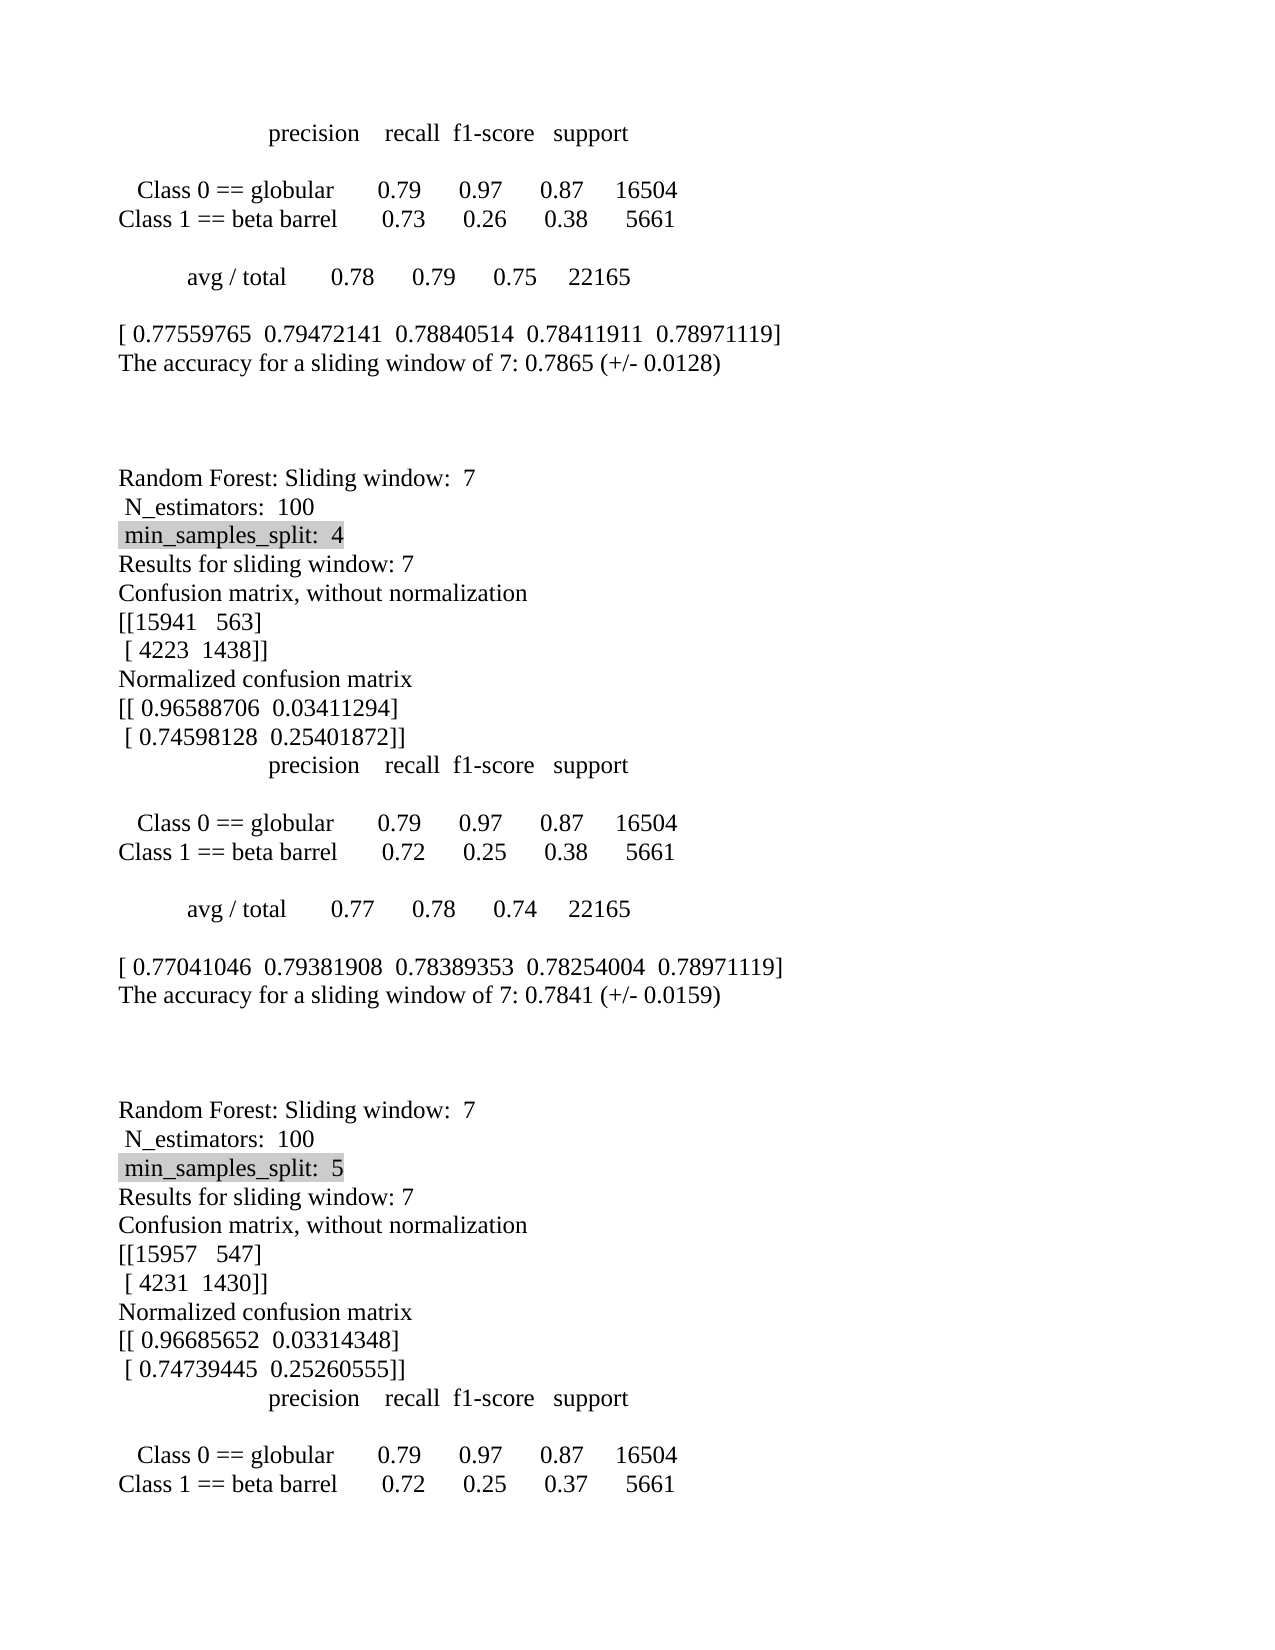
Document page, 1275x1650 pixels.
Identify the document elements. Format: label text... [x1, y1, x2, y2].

text The accuracy for a sliding window of 7: 0.7841 (+/- 0.0159) [118, 981, 1157, 1009]
text [ 0.77559765 0.79472141 0.78840514 0.78411911 0.78971119] [118, 319, 1157, 348]
text Class 1 == beta barrel 0.72 0.25 0.38 5661 [118, 837, 1157, 866]
text [ 4231 1430]] [118, 1268, 1157, 1297]
text Random Forest: Sliding window: 7 [118, 463, 1157, 492]
text The accuracy for a sliding window of 7: 0.7865 (+/- 0.0128) [118, 348, 1157, 377]
text [ 0.74739445 0.25260555]] [118, 1354, 1157, 1383]
text Class 0 == globular 0.79 0.97 0.87 16504 [118, 1441, 1157, 1469]
text avg / total 0.77 0.78 0.74 22165 [118, 894, 1157, 923]
text precision recall f1-score support [118, 751, 1157, 779]
text Class 0 == globular 0.79 0.97 0.87 16504 [118, 176, 1157, 204]
text avg / total 0.78 0.79 0.75 22165 [118, 262, 1157, 291]
text N_estimators: 100 [118, 492, 1157, 521]
text Random Forest: Sliding window: 7 [118, 1096, 1157, 1124]
text Results for sliding window: 7 [118, 549, 1157, 578]
text Class 0 == globular 0.79 0.97 0.87 16504 [118, 808, 1157, 837]
text Confusion matrix, without normalization [118, 1211, 1157, 1239]
text Confusion matrix, without normalization [118, 578, 1157, 607]
text [ 4223 1438]] [118, 636, 1157, 664]
text [ 0.74598128 0.25401872]] [118, 722, 1157, 751]
text Class 1 == beta barrel 0.72 0.25 0.37 5661 [118, 1469, 1157, 1498]
text [ 0.77041046 0.79381908 0.78389353 0.78254004 0.78971119] [118, 952, 1157, 981]
text precision recall f1-score support [118, 1383, 1157, 1412]
text Class 1 == beta barrel 0.73 0.26 0.38 5661 [118, 204, 1157, 233]
text min_samples_split: 5 [118, 1153, 1157, 1182]
text [[ 0.96588706 0.03411294] [118, 693, 1157, 722]
text min_samples_split: 4 [118, 521, 1157, 549]
text Normalized confusion matrix [118, 1297, 1157, 1326]
text [[ 0.96685652 0.03314348] [118, 1326, 1157, 1354]
text Results for sliding window: 7 [118, 1182, 1157, 1211]
text N_estimators: 100 [118, 1124, 1157, 1153]
text precision recall f1-score support [118, 118, 1157, 147]
text Normalized confusion matrix [118, 664, 1157, 693]
text [[15941 563] [118, 607, 1157, 636]
text [[15957 547] [118, 1239, 1157, 1268]
